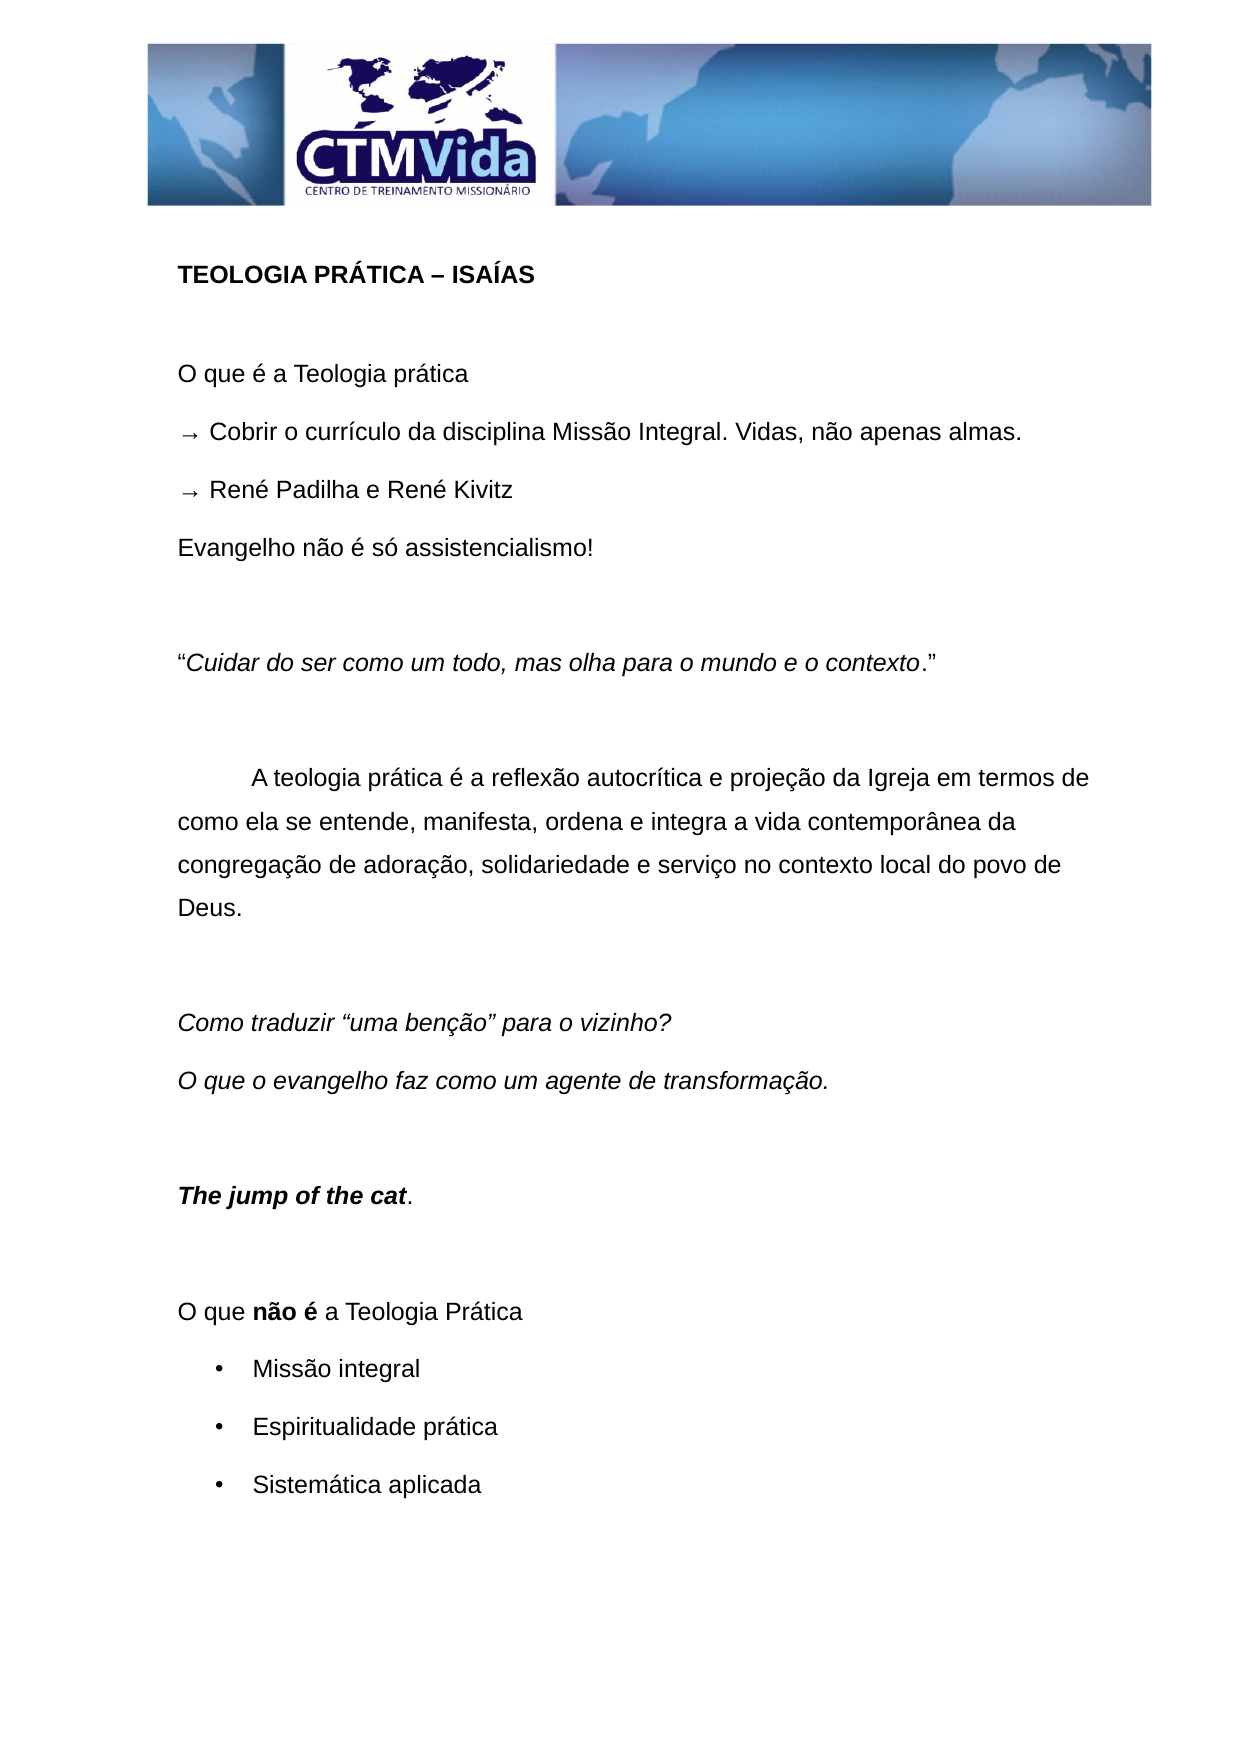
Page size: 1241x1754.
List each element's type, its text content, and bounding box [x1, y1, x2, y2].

text “Cuidar do ser como um todo, mas olha para o mundo e o contexto.” [177, 648, 1122, 677]
text The jump of the cat. [177, 1181, 1122, 1210]
list Missão integral [215, 1354, 1122, 1383]
text Evangelho não é só assistencialismo! [177, 532, 1122, 561]
text → René Padilha e René Kivitz [177, 475, 1122, 503]
subtitle Teologia prática – Isaías [177, 260, 1122, 289]
text O que o evangelho faz como um agente de transformação. [177, 1066, 1122, 1094]
list Sistemática aplicada [215, 1470, 1122, 1499]
text A teologia prática é a reflexão autocrítica e projeção da Igreja em termos de como ela se entende, manifesta, ordena e integra a vida contemporânea da congregação de adoração, solidariedade e serviço no contexto local do povo de Deus. [177, 763, 1122, 921]
text Como traduzir “uma benção” para o vizinho? [177, 1008, 1122, 1037]
picture [147, 43, 1152, 206]
list Espiritualidade prática [215, 1412, 1122, 1441]
text → Cobrir o currículo da disciplina Missão Integral. Vidas, não apenas almas. [177, 417, 1122, 446]
text O que é a Teologia prática [177, 359, 1122, 388]
text O que não é a Teologia Prática [177, 1297, 1122, 1325]
